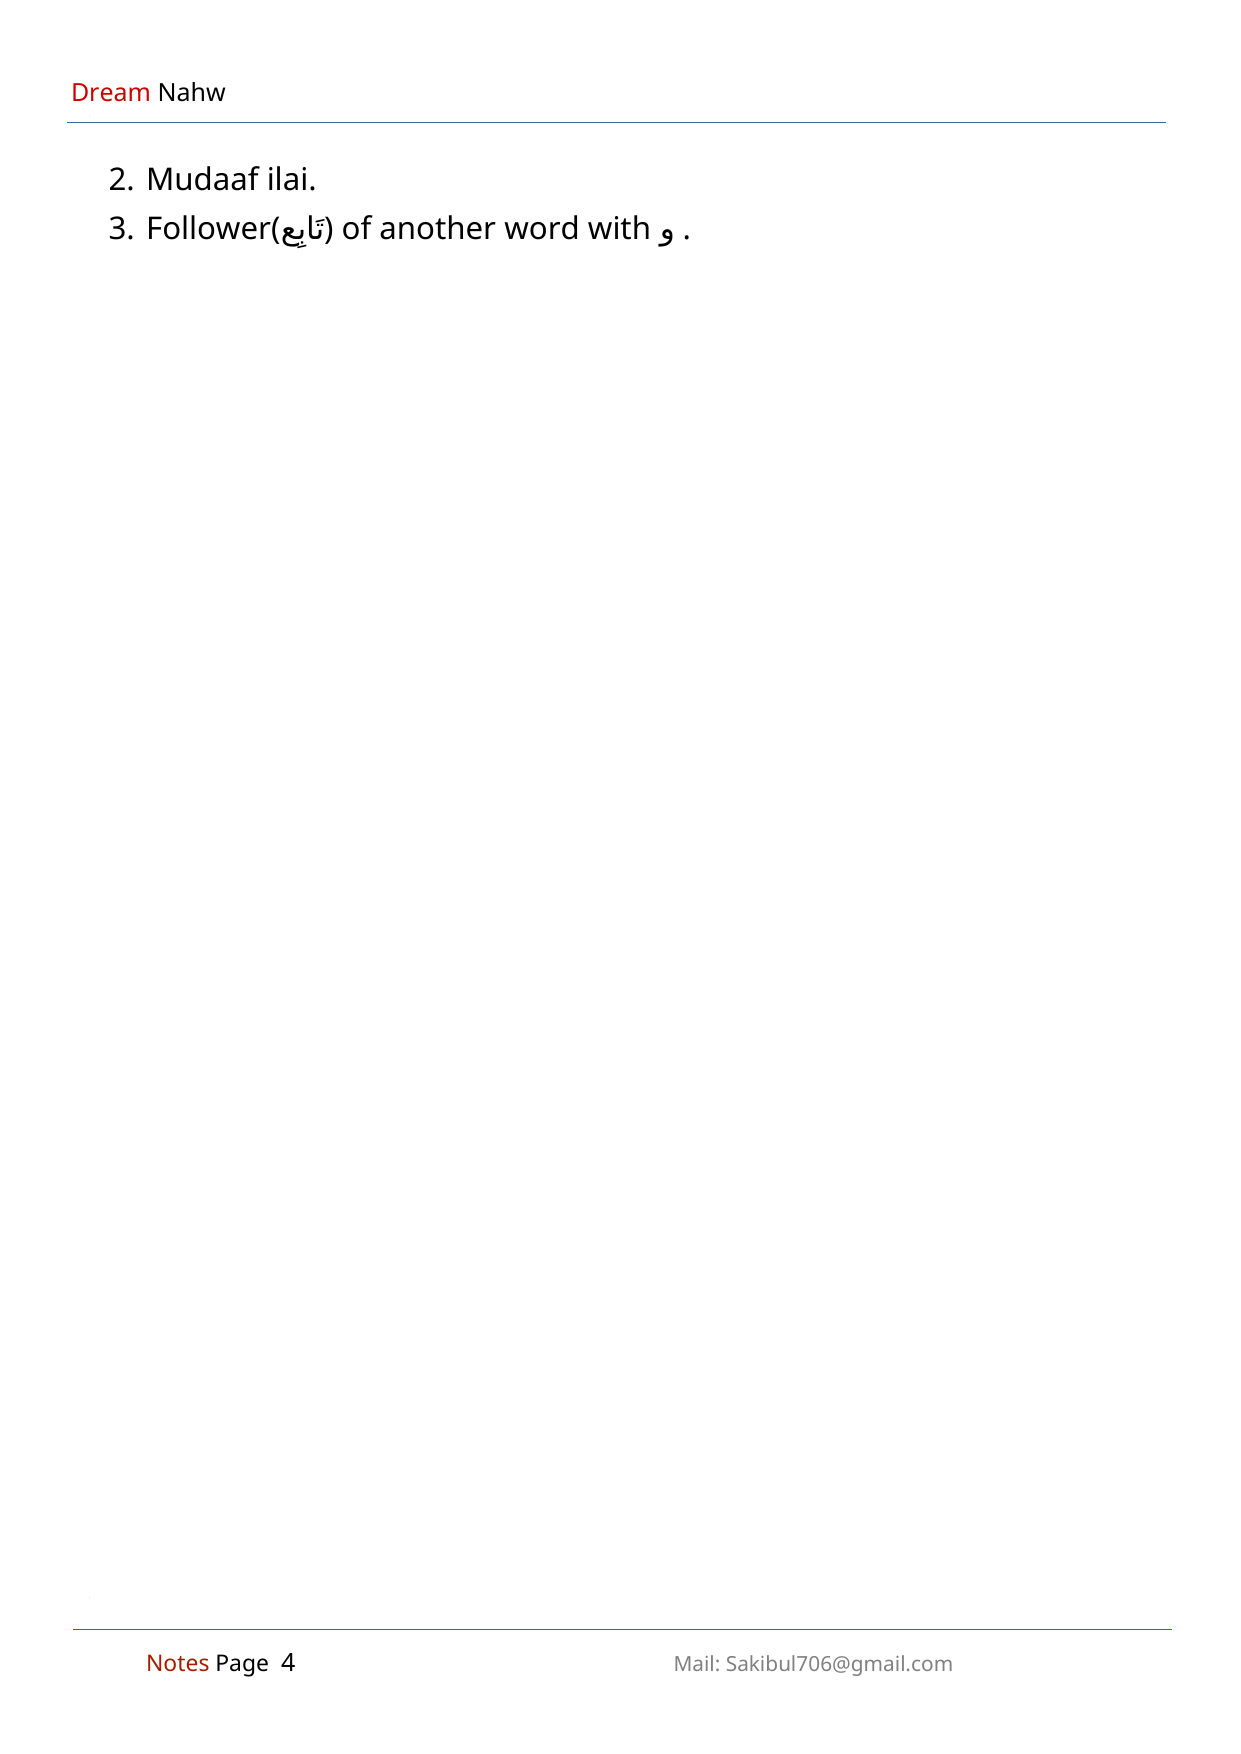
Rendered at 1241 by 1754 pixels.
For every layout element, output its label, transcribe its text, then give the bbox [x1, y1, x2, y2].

list Mudaaf ilai. [108, 157, 1169, 199]
list Follower(تَابِع) of another word with و . [108, 206, 1169, 252]
